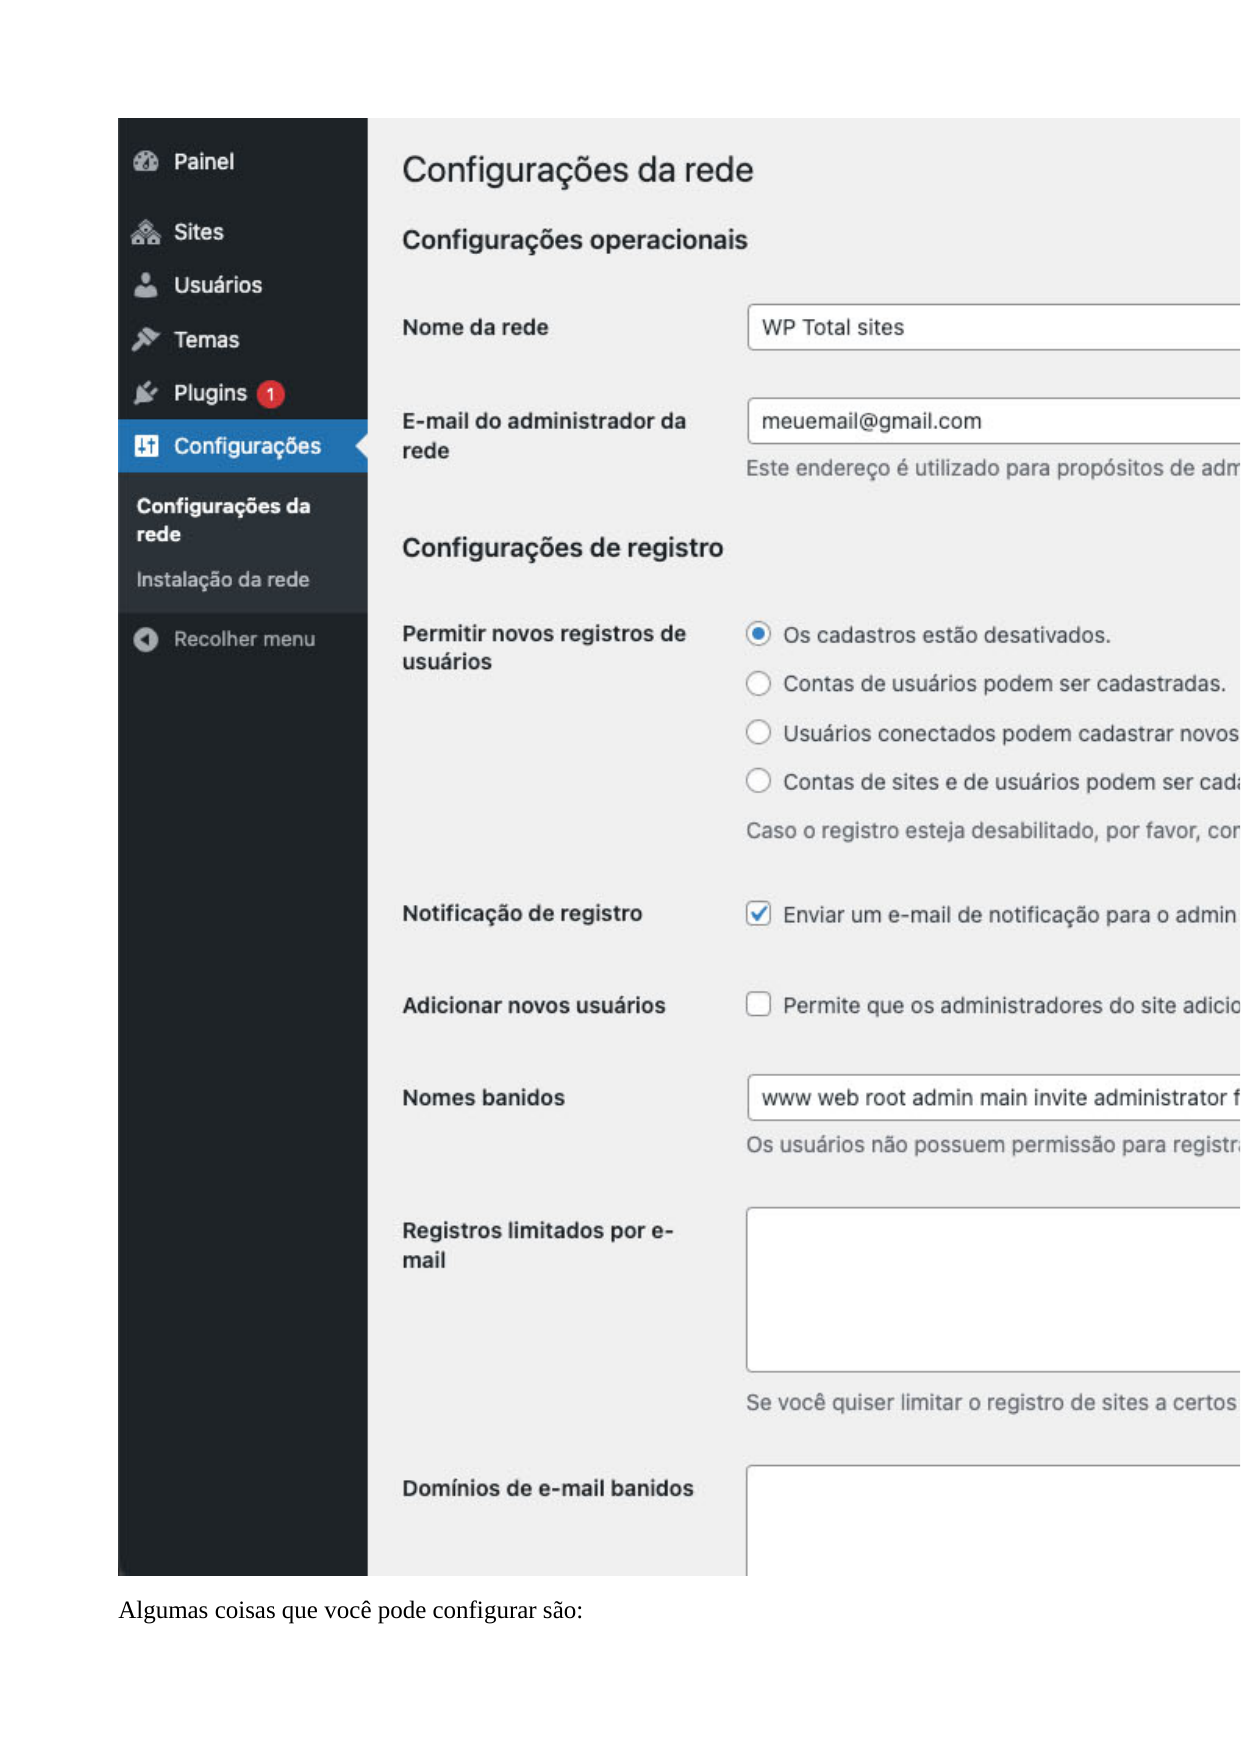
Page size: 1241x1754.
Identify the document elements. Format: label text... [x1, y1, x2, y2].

picture [118, 118, 1241, 1576]
text Algumas coisas que você pode configurar são: [118, 1595, 1122, 1623]
